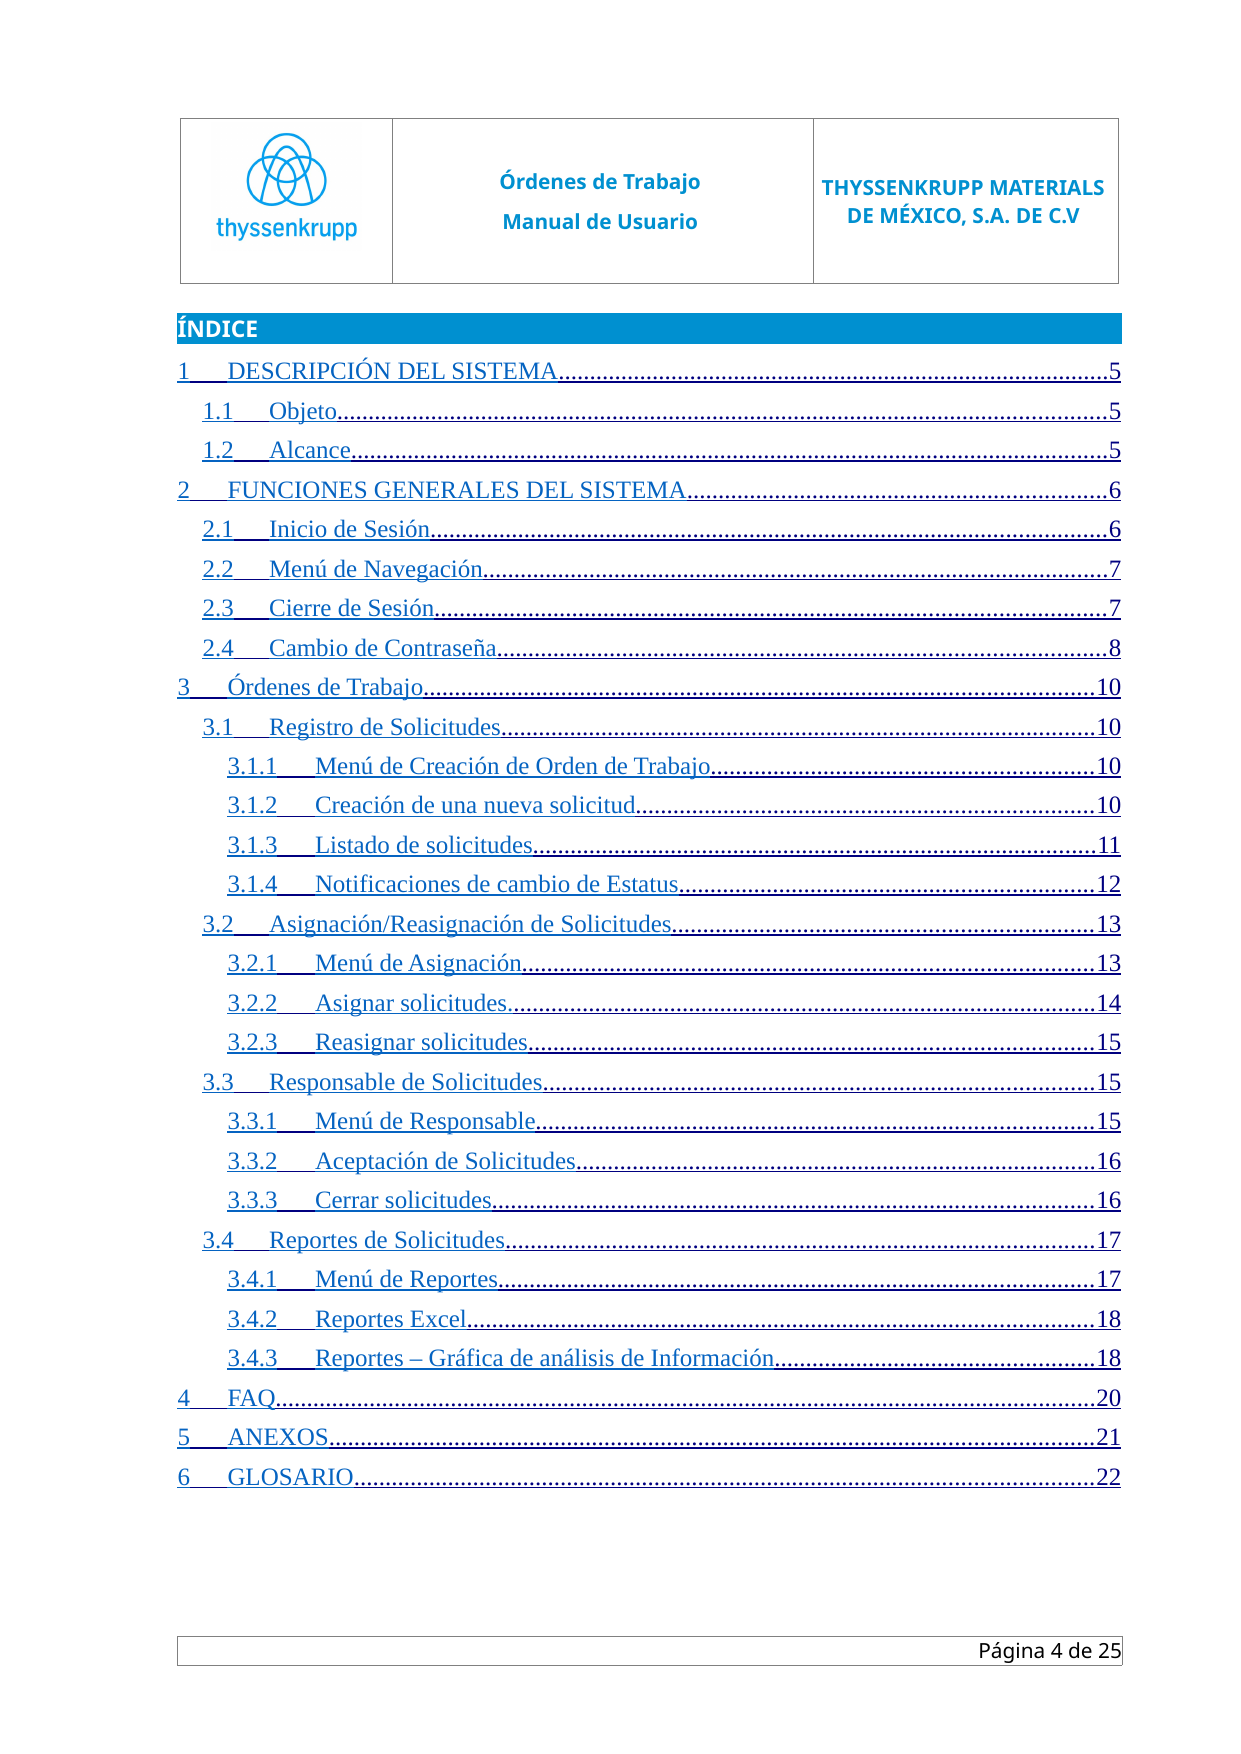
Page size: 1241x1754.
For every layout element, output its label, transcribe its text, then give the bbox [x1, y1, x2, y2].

text 3.4.3 Reportes – Gráfica de análisis de Información 18 [227, 1343, 1122, 1372]
text 1 DESCRIPCIÓN DEL SISTEMA 5 [177, 356, 1122, 385]
text 3.1.2 Creación de una nueva solicitud 10 [227, 791, 1122, 820]
text 3.4 Reportes de Solicitudes 17 [202, 1225, 1122, 1254]
text 3.3 Responsable de Solicitudes 15 [202, 1067, 1122, 1096]
text 2.2 Menú de Navegación 7 [202, 554, 1122, 583]
text 2 FUNCIONES GENERALES DEL SISTEMA 6 [177, 475, 1122, 504]
text ÍNDICE [177, 313, 1122, 344]
text 3.3.2 Aceptación de Solicitudes 16 [227, 1146, 1122, 1175]
text 5 ANEXOS 21 [177, 1422, 1122, 1451]
text 3.2 Asignación/Reasignación de Solicitudes 13 [202, 909, 1122, 938]
text 3 Órdenes de Trabajo 10 [177, 672, 1122, 701]
text 3.1.1 Menú de Creación de Orden de Trabajo 10 [227, 751, 1122, 780]
text 3.2.2 Asignar solicitudes. 14 [227, 988, 1122, 1017]
text 6 GLOSARIO 22 [177, 1462, 1122, 1491]
text 2.3 Cierre de Sesión 7 [202, 593, 1122, 622]
text 3.1.4 Notificaciones de cambio de Estatus 12 [227, 869, 1122, 899]
text 3.3.3 Cerrar solicitudes 16 [227, 1185, 1122, 1214]
text 3.3.1 Menú de Responsable 15 [227, 1106, 1122, 1136]
text 3.2.3 Reasignar solicitudes 15 [227, 1027, 1122, 1057]
text 3.4.2 Reportes Excel 18 [227, 1304, 1122, 1333]
text 1.2 Alcance 5 [202, 435, 1122, 464]
text 4 FAQ 20 [177, 1383, 1122, 1412]
text 2.4 Cambio de Contraseña 8 [202, 633, 1122, 662]
text 2.1 Inicio de Sesión 6 [202, 514, 1122, 543]
text 3.1.3 Listado de solicitudes 11 [227, 830, 1122, 859]
text 3.2.1 Menú de Asignación 13 [227, 948, 1122, 978]
text 3.4.1 Menú de Reportes 17 [227, 1264, 1122, 1293]
text 3.1 Registro de Solicitudes 10 [202, 712, 1122, 741]
text 1.1 Objeto 5 [202, 396, 1122, 425]
